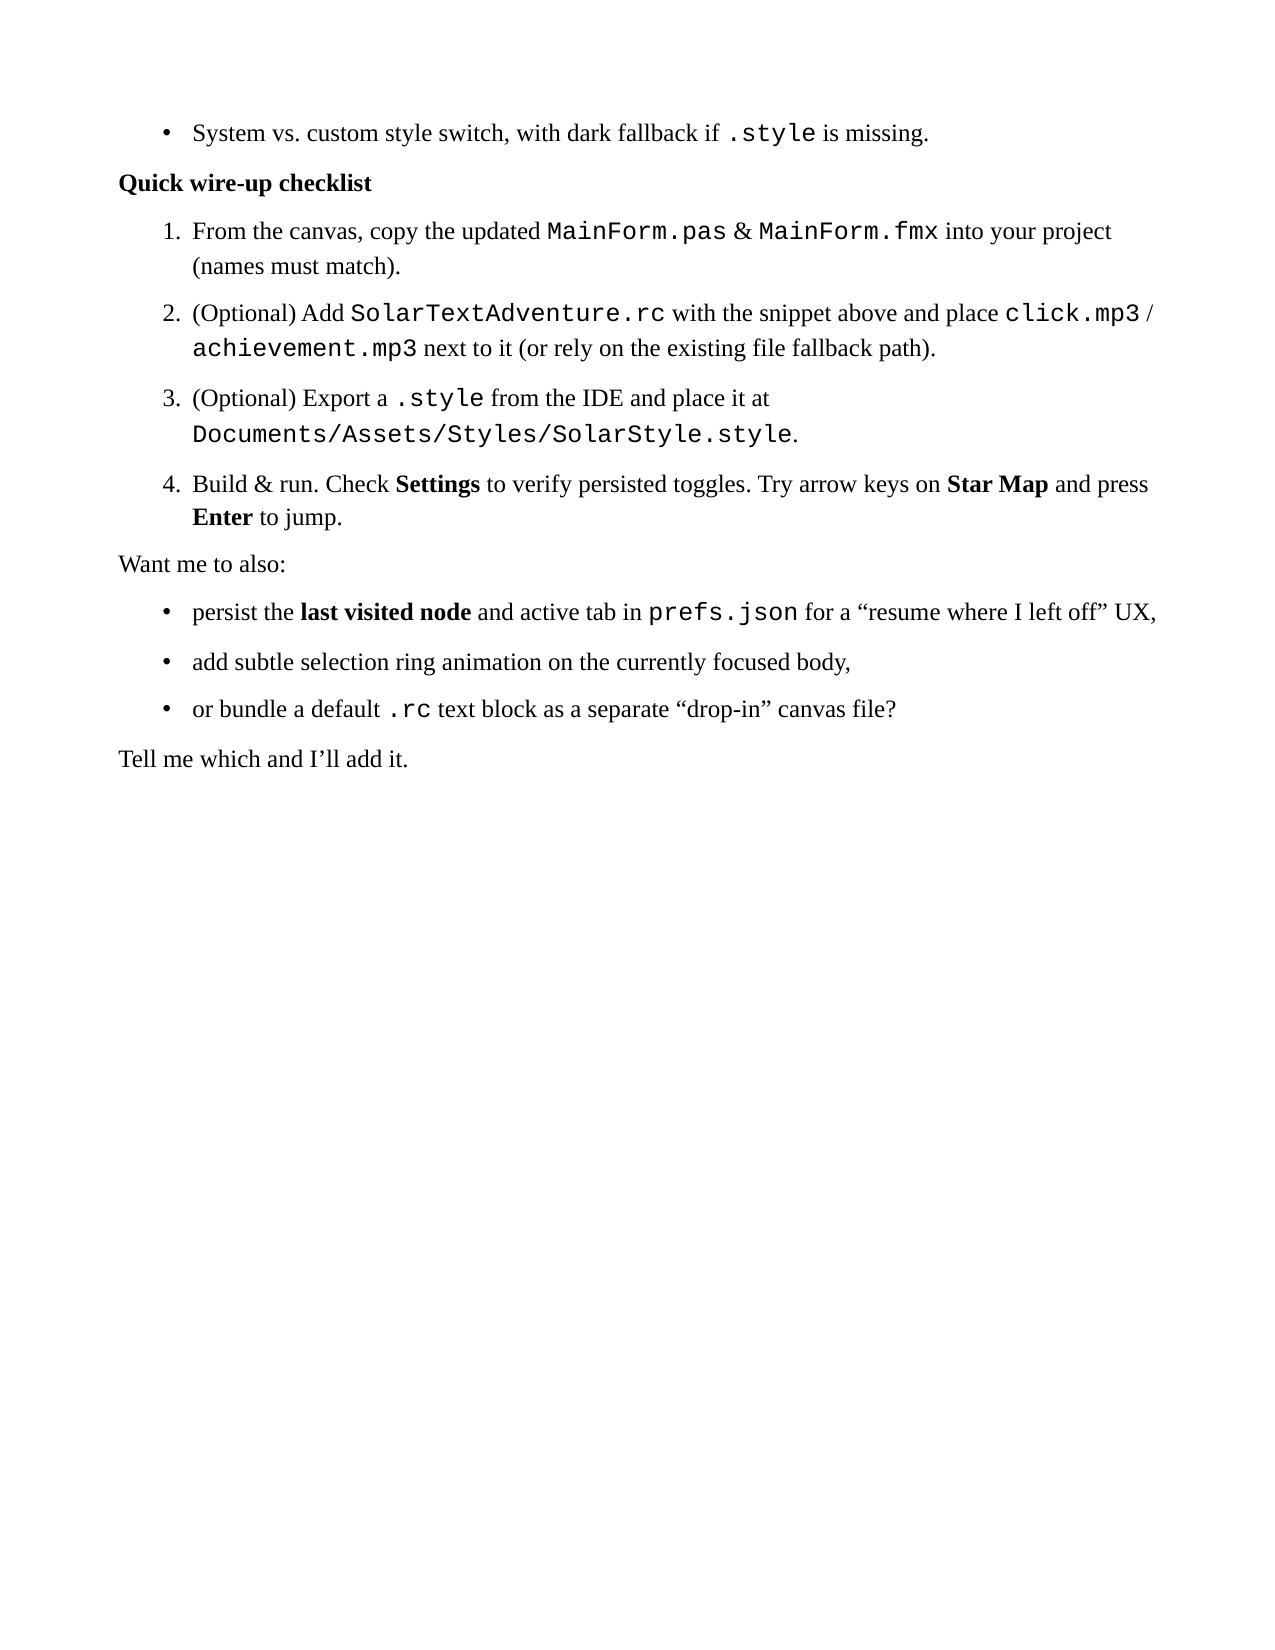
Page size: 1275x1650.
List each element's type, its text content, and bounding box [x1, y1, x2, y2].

list Build & run. Check Settings to verify persisted toggles. Try arrow keys on Star Map and press Enter to jump. [162, 469, 1157, 530]
text Tell me which and I’ll add it. 🚀 [118, 744, 1157, 773]
list System vs. custom style switch, with dark fallback if .style is missing. [162, 118, 1157, 149]
list (Optional) Add SolarTextAdventure.rc with the snippet above and place click.mp3 / achievement.mp3 next to it (or rely on the existing file fallback path). [162, 298, 1157, 364]
text Want me to also: [118, 549, 1157, 578]
text Quick wire-up checklist [118, 168, 1157, 197]
list persist the last visited node and active tab in prefs.json for a “resume where I left off” UX, [162, 597, 1157, 628]
list add subtle selection ring animation on the currently focused body, [162, 647, 1157, 676]
list or bundle a default .rc text block as a separate “drop-in” canvas file? [162, 694, 1157, 725]
list From the canvas, copy the updated MainForm.pas & MainForm.fmx into your project (names must match). [162, 216, 1157, 279]
list (Optional) Export a .style from the IDE and place it at Documents/Assets/Styles/SolarStyle.style. [162, 383, 1157, 449]
